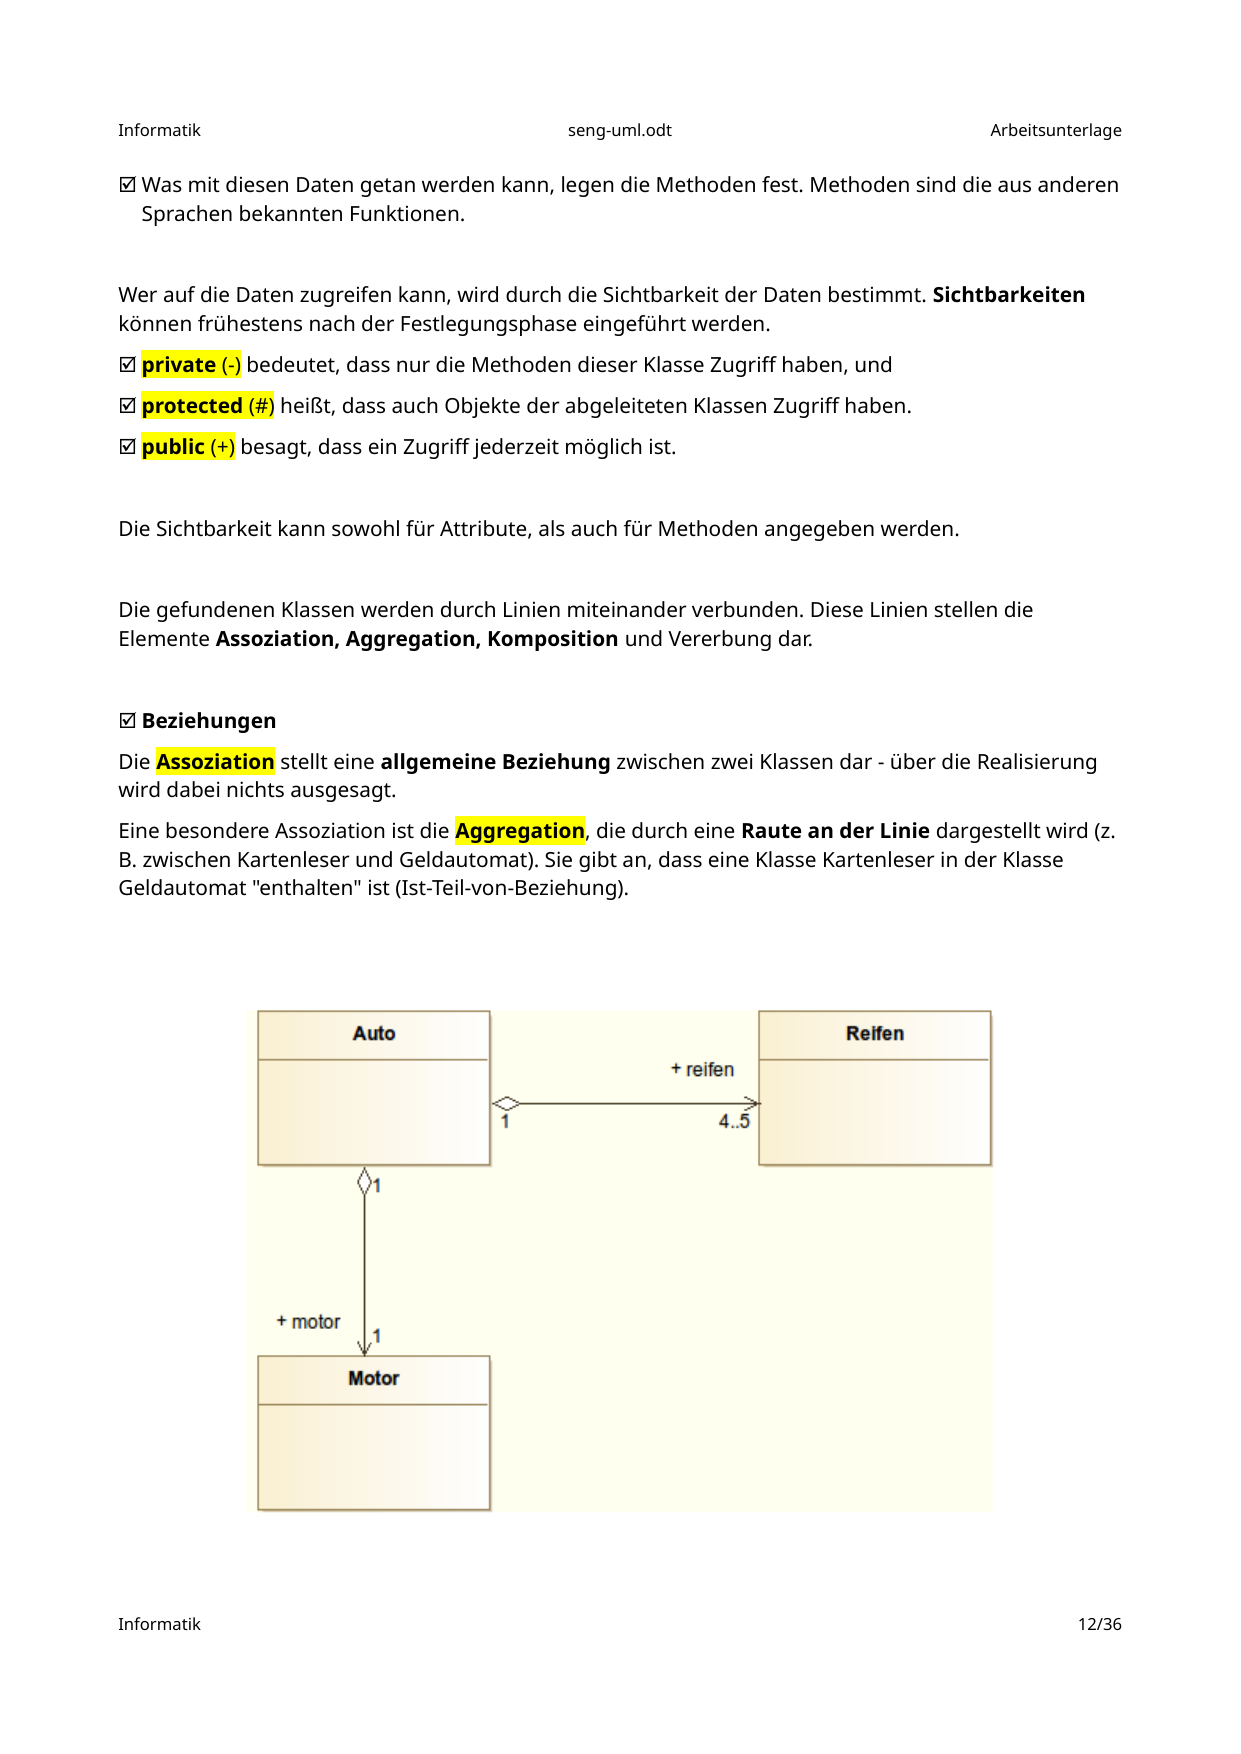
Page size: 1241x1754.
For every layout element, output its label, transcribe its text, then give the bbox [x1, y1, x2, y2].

text Die gefundenen Klassen werden durch Linien miteinander verbunden. Diese Linien stellen die Elemente Assoziation, Aggregation, Komposition und Vererbung dar. [118, 596, 1122, 652]
text Wer auf die Daten zugreifen kann, wird durch die Sichtbarkeit der Daten bestimmt. Sichtbarkeiten können frühestens nach der Festlegungsphase eingeführt werden. [118, 281, 1122, 337]
text Die Assoziation stellt eine allgemeine Beziehung zwischen zwei Klassen dar - über die Realisierung wird dabei nichts ausgesagt. [118, 747, 1122, 804]
list protected (#) heißt, dass auch Objekte der abgeleiteten Klassen Zugriff haben. [118, 391, 1122, 419]
list public (+) besagt, dass ein Zugriff jederzeit möglich ist. [118, 432, 1122, 460]
list private (-) bedeutet, dass nur die Methoden dieser Klasse Zugriff haben, und [118, 350, 1122, 378]
picture [231, 996, 1009, 1528]
text Die Sichtbarkeit kann sowohl für Attribute, als auch für Methoden angegeben werden. [118, 514, 1122, 542]
text Eine besondere Assoziation ist die Aggregation, die durch eine Raute an der Linie dargestellt wird (z. B. zwischen Kartenleser und Geldautomat). Sie gibt an, dass eine Klasse Kartenleser in der Klasse Geldautomat "enthalten" ist (Ist-Teil-von-Beziehung). [118, 816, 1122, 902]
list Was mit diesen Daten getan werden kann, legen die Methoden fest. Methoden sind die aus anderen Sprachen bekannten Funktionen. [118, 170, 1122, 227]
list Beziehungen [118, 706, 1122, 734]
